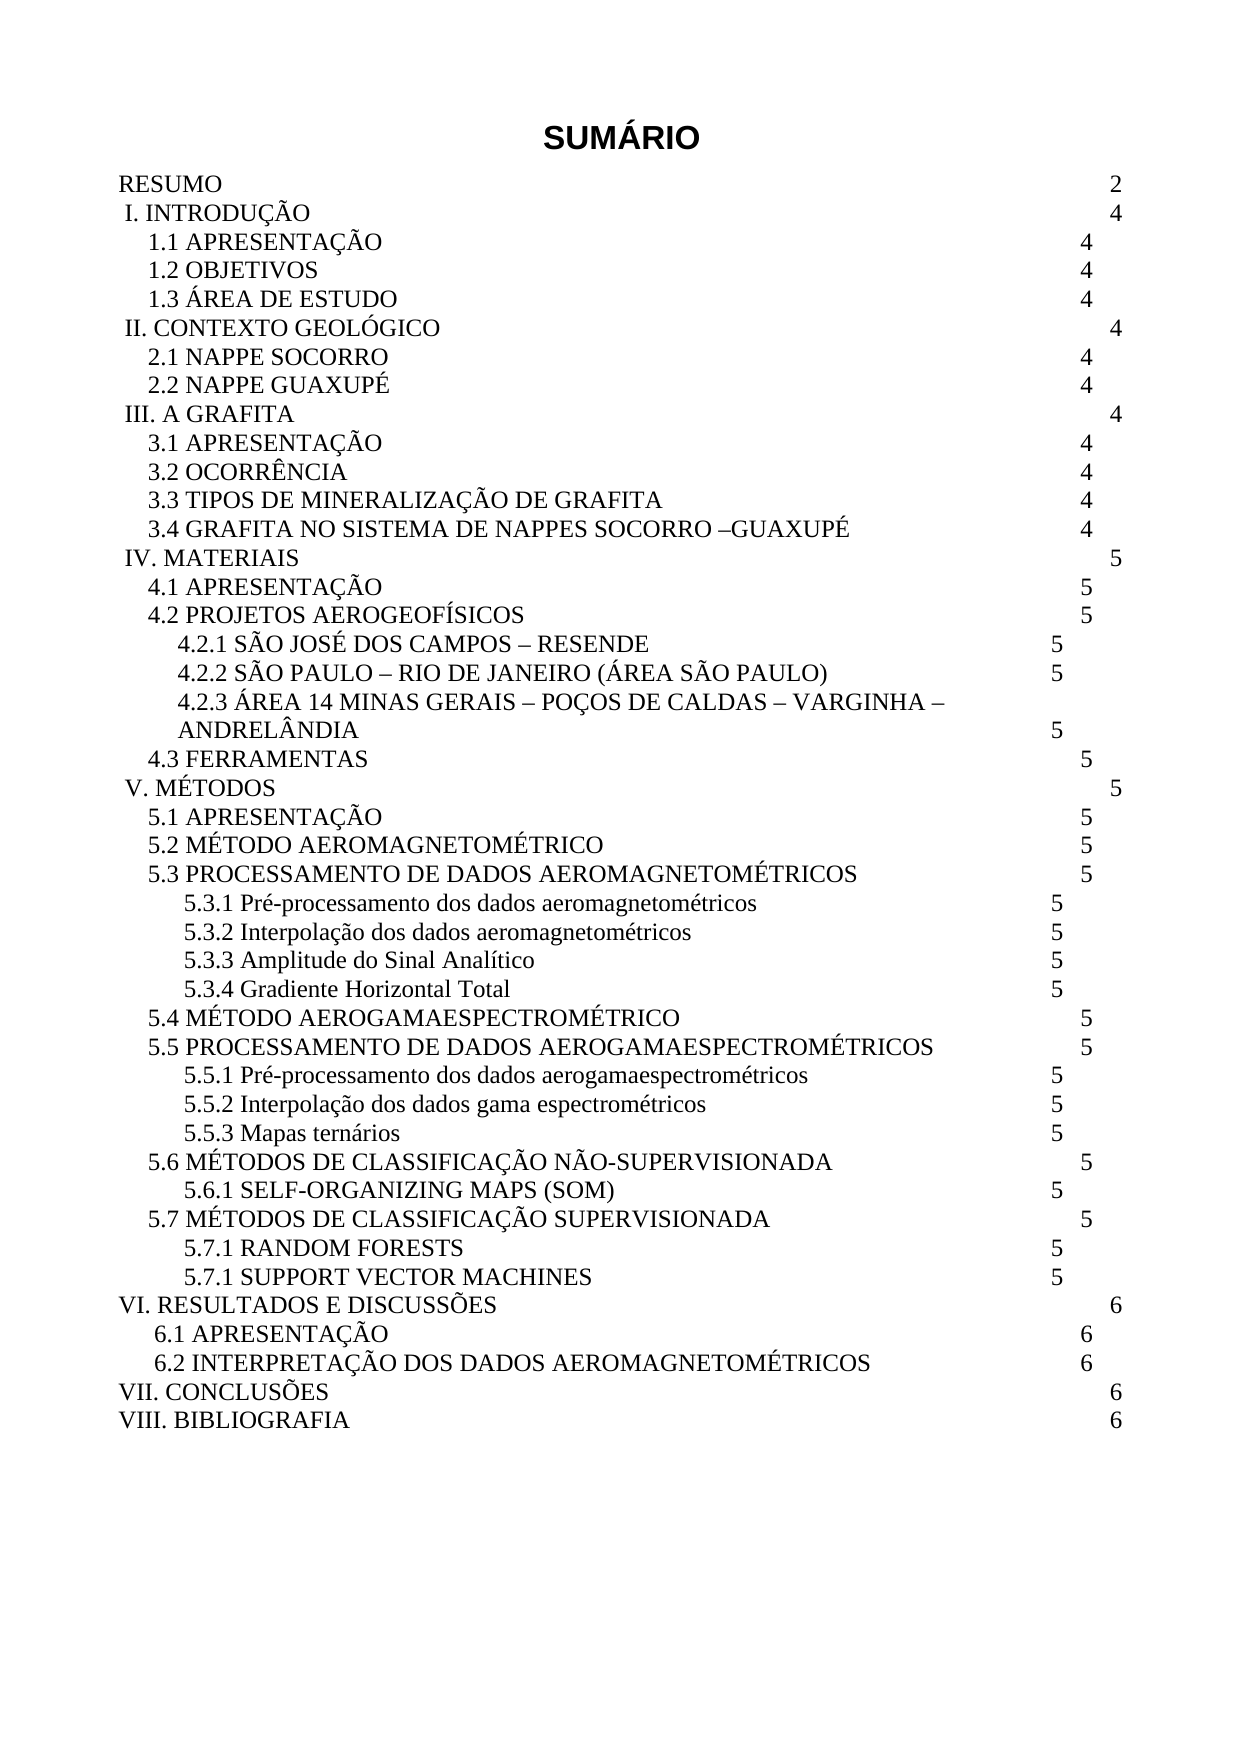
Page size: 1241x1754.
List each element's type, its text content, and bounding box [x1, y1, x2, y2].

text 5.3.4 Gradiente Horizontal Total 5 [177, 974, 1122, 1003]
text 5.5 PROCESSAMENTO DE DADOS AEROGAMAESPECTROMÉTRICOS 5 [148, 1032, 1122, 1060]
text 4.2.2 SÃO PAULO – RIO DE JANEIRO (ÁREA SÃO PAULO) 5 [177, 658, 1122, 687]
text 4.3 FERRAMENTAS 5 [148, 744, 1122, 773]
text 3.1 APRESENTAÇÃO 4 [148, 428, 1122, 457]
text 5.5.1 Pré-processamento dos dados aerogamaespectrométricos 5 [177, 1060, 1122, 1089]
text VIII. BIBLIOGRAFIA 6 [118, 1405, 1122, 1434]
text 1.3 ÁREA DE ESTUDO 4 [148, 284, 1122, 313]
text VI. RESULTADOS E DISCUSSÕES 6 [118, 1290, 1122, 1319]
text SUMÁRIO [118, 118, 1122, 157]
text 5.3.1 Pré-processamento dos dados aeromagnetométricos 5 [177, 888, 1122, 917]
text 4.1 APRESENTAÇÃO 5 [148, 572, 1122, 600]
text 5.5.2 Interpolação dos dados gama espectrométricos 5 [177, 1089, 1122, 1118]
text I. INTRODUÇÃO 4 [118, 198, 1122, 227]
text 5.2 MÉTODO AEROMAGNETOMÉTRICO 5 [148, 830, 1122, 859]
text 5.7 MÉTODOS DE CLASSIFICAÇÃO SUPERVISIONADA 5 [148, 1204, 1122, 1233]
text 6.2 INTERPRETAÇÃO DOS DADOS AEROMAGNETOMÉTRICOS 6 [148, 1348, 1122, 1377]
text 5.6 MÉTODOS DE CLASSIFICAÇÃO NÃO-SUPERVISIONADA 5 [148, 1147, 1122, 1175]
text 5.3 PROCESSAMENTO DE DADOS AEROMAGNETOMÉTRICOS 5 [148, 859, 1122, 888]
text 2.1 NAPPE SOCORRO 4 [148, 342, 1122, 370]
text 3.4 GRAFITA NO SISTEMA DE NAPPES SOCORRO –GUAXUPÉ 4 [148, 514, 1122, 543]
text III. A GRAFITA 4 [118, 399, 1122, 428]
text 3.2 OCORRÊNCIA 4 [148, 457, 1122, 485]
text IV. MATERIAIS 5 [118, 543, 1122, 572]
text 2.2 NAPPE GUAXUPÉ 4 [148, 370, 1122, 399]
text 5.3.3 Amplitude do Sinal Analítico 5 [177, 945, 1122, 974]
text V. MÉTODOS 5 [118, 773, 1122, 802]
text RESUMO 2 [118, 169, 1122, 198]
text 4.2.1 SÃO JOSÉ DOS CAMPOS – RESENDE 5 [177, 629, 1122, 658]
text 5.5.3 Mapas ternários 5 [177, 1118, 1122, 1147]
text 5.6.1 SELF-ORGANIZING MAPS (SOM) 5 [177, 1175, 1122, 1204]
text 3.3 TIPOS DE MINERALIZAÇÃO DE GRAFITA 4 [148, 485, 1122, 514]
text 6.1 APRESENTAÇÃO 6 [148, 1319, 1122, 1348]
text 5.3.2 Interpolação dos dados aeromagnetométricos 5 [177, 917, 1122, 945]
text 5.7.1 SUPPORT VECTOR MACHINES 5 [177, 1262, 1122, 1290]
text 1.1 APRESENTAÇÃO 4 [148, 227, 1122, 255]
text 4.2.3 ÁREA 14 MINAS GERAIS – POÇOS DE CALDAS – VARGINHA – ANDRELÂNDIA 5 [177, 687, 1122, 744]
text 5.7.1 RANDOM FORESTS 5 [177, 1233, 1122, 1262]
text 5.1 APRESENTAÇÃO 5 [148, 802, 1122, 830]
text 5.4 MÉTODO AEROGAMAESPECTROMÉTRICO 5 [148, 1003, 1122, 1032]
text 1.2 OBJETIVOS 4 [148, 255, 1122, 284]
text II. CONTEXTO GEOLÓGICO 4 [118, 313, 1122, 342]
text 4.2 PROJETOS AEROGEOFÍSICOS 5 [148, 600, 1122, 629]
text VII. CONCLUSÕES 6 [118, 1377, 1122, 1405]
